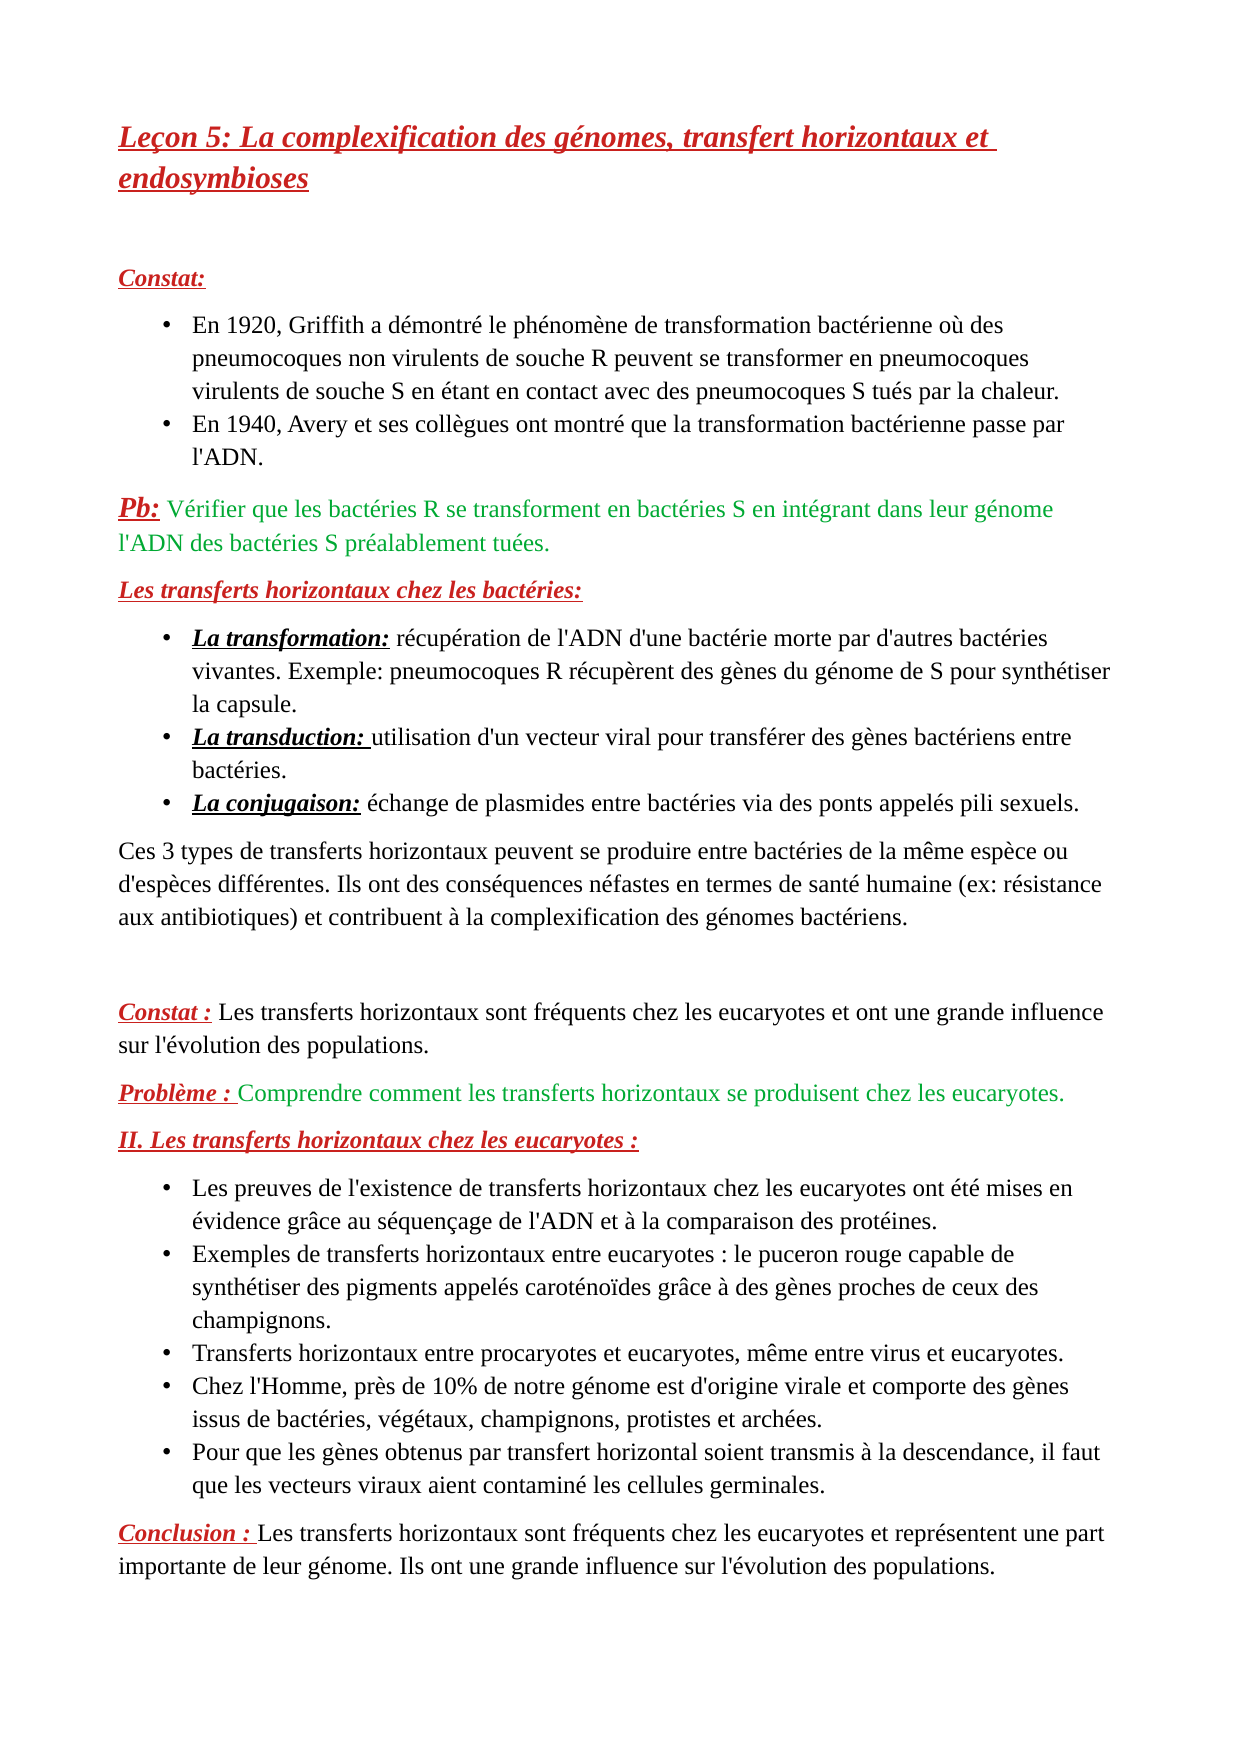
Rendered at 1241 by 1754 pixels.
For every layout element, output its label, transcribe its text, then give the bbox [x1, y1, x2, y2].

list Pour que les gènes obtenus par transfert horizontal soient transmis à la descendance, il faut que les vecteurs viraux aient contaminé les cellules germinales. [162, 1437, 1122, 1499]
text Problème : Comprendre comment les transferts horizontaux se produisent chez les eucaryotes. [118, 1078, 1122, 1106]
list Exemples de transferts horizontaux entre eucaryotes : le puceron rouge capable de synthétiser des pigments appelés caroténoïdes grâce à des gènes proches de ceux des champignons. [162, 1239, 1122, 1334]
text Constat: [118, 263, 1122, 292]
list Transferts horizontaux entre procaryotes et eucaryotes, même entre virus et eucaryotes. [162, 1338, 1122, 1367]
list La transformation: récupération de l'ADN d'une bactérie morte par d'autres bactéries vivantes. Exemple: pneumocoques R récupèrent des gènes du génome de S pour synthétiser la capsule. [162, 623, 1122, 718]
text Constat : Les transferts horizontaux sont fréquents chez les eucaryotes et ont une grande influence sur l'évolution des populations. [118, 997, 1122, 1059]
list En 1940, Avery et ses collègues ont montré que la transformation bactérienne passe par l'ADN. [162, 409, 1122, 471]
text Ces 3 types de transferts horizontaux peuvent se produire entre bactéries de la même espèce ou d'espèces différentes. Ils ont des conséquences néfastes en termes de santé humaine (ex: résistance aux antibiotiques) et contribuent à la complexification des génomes bactériens. [118, 836, 1122, 931]
list La conjugaison: échange de plasmides entre bactéries via des ponts appelés pili sexuels. [162, 788, 1122, 817]
text Leçon 5: La complexification des génomes, transfert horizontaux et endosymbioses [118, 118, 1122, 195]
text Les transferts horizontaux chez les bactéries: [118, 576, 1122, 604]
list Les preuves de l'existence de transferts horizontaux chez les eucaryotes ont été mises en évidence grâce au séquençage de l'ADN et à la comparaison des protéines. [162, 1173, 1122, 1235]
list En 1920, Griffith a démontré le phénomène de transformation bactérienne où des pneumocoques non virulents de souche R peuvent se transformer en pneumocoques virulents de souche S en étant en contact avec des pneumocoques S tués par la chaleur. [162, 310, 1122, 405]
list La transduction: utilisation d'un vecteur viral pour transférer des gènes bactériens entre bactéries. [162, 722, 1122, 784]
list Chez l'Homme, près de 10% de notre génome est d'origine virale et comporte des gènes issus de bactéries, végétaux, champignons, protistes et archées. [162, 1371, 1122, 1433]
text Pb: Vérifier que les bactéries R se transforment en bactéries S en intégrant dans leur génome l'ADN des bactéries S préalablement tuées. [118, 490, 1122, 557]
text II. Les transferts horizontaux chez les eucaryotes : [118, 1125, 1122, 1154]
text Conclusion : Les transferts horizontaux sont fréquents chez les eucaryotes et représentent une part importante de leur génome. Ils ont une grande influence sur l'évolution des populations. [118, 1518, 1122, 1579]
